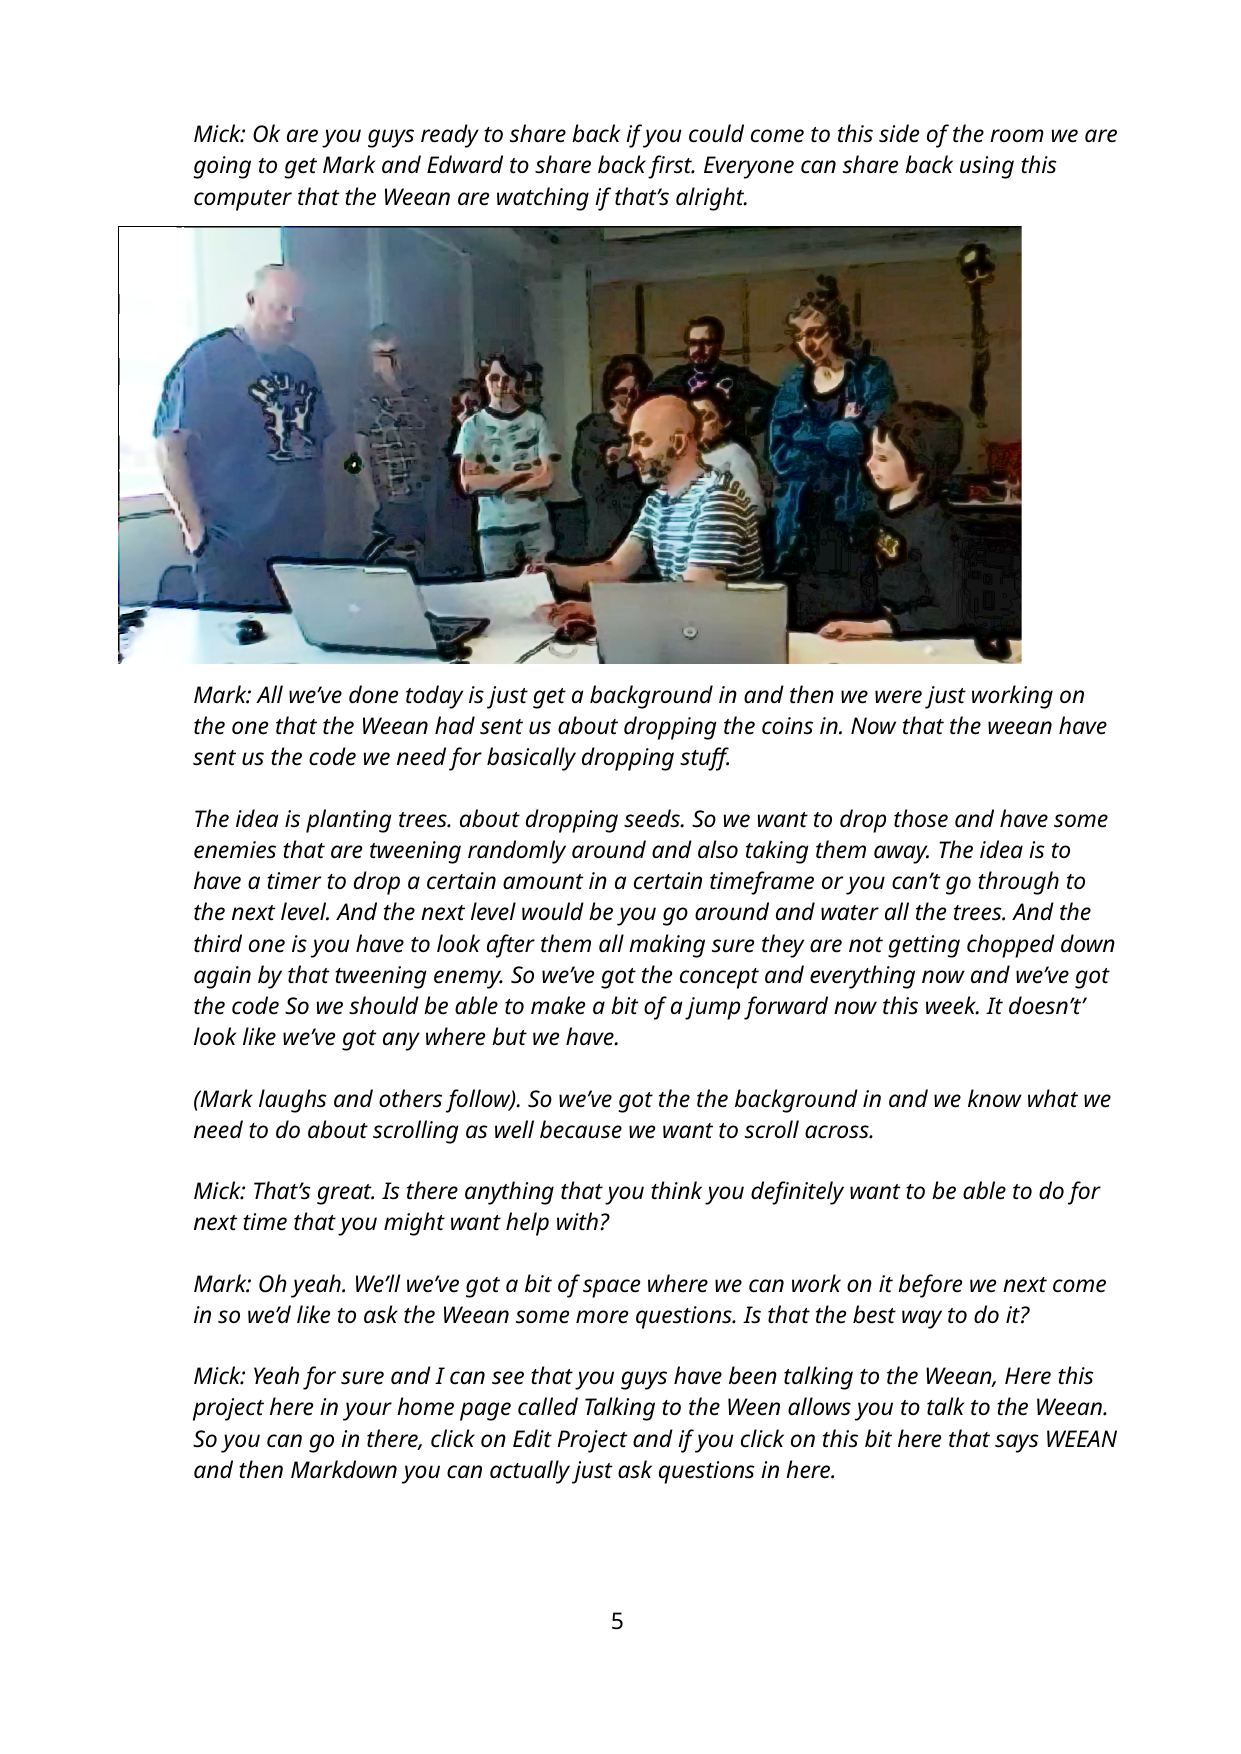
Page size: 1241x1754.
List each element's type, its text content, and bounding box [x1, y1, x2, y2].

text Mick: Yeah for sure and I can see that you guys have been talking to the Weean, Here this project here in your home page called Talking to the Ween allows you to talk to the Weean. So you can go in there, click on Edit Project and if you click on this bit here that says WEEAN and then Markdown you can actually just ask questions in here. [193, 1360, 1122, 1485]
text (Mark laughs and others follow). So we’ve got the the background in and we know what we need to do about scrolling as well because we want to scroll across. [193, 1083, 1122, 1145]
text Mick: That’s great. Is there anything that you think you definitely want to be able to do for next time that you might want help with? [193, 1175, 1122, 1238]
text Mark: All we’ve done today is just get a background in and then we were just working on the one that the Weean had sent us about dropping the coins in. Now that the weean have sent us the code we need for basically dropping stuff. [193, 679, 1122, 773]
text The idea is planting trees. about dropping seeds. So we want to drop those and have some enemies that are tweening randomly around and also taking them away. The idea is to have a timer to drop a certain amount in a certain timeframe or you can’t go through to the next level. And the next level would be you go around and water all the trees. And the third one is you have to look after them all making sure they are not getting chopped down again by that tweening enemy. So we’ve got the concept and everything now and we’ve got the code So we should be able to make a bit of a jump forward now this week. It doesn’t’ look like we’ve got any where but we have. [193, 803, 1122, 1053]
picture [118, 226, 1022, 664]
text Mick: Ok are you guys ready to share back if you could come to this side of the room we are going to get Mark and Edward to share back first. Everyone can share back using this computer that the Weean are watching if that’s alright. [193, 118, 1122, 212]
text Mark: Oh yeah. We’ll we’ve got a bit of space where we can work on it before we next come in so we’d like to ask the Weean some more questions. Is that the best way to do it? [193, 1268, 1122, 1330]
